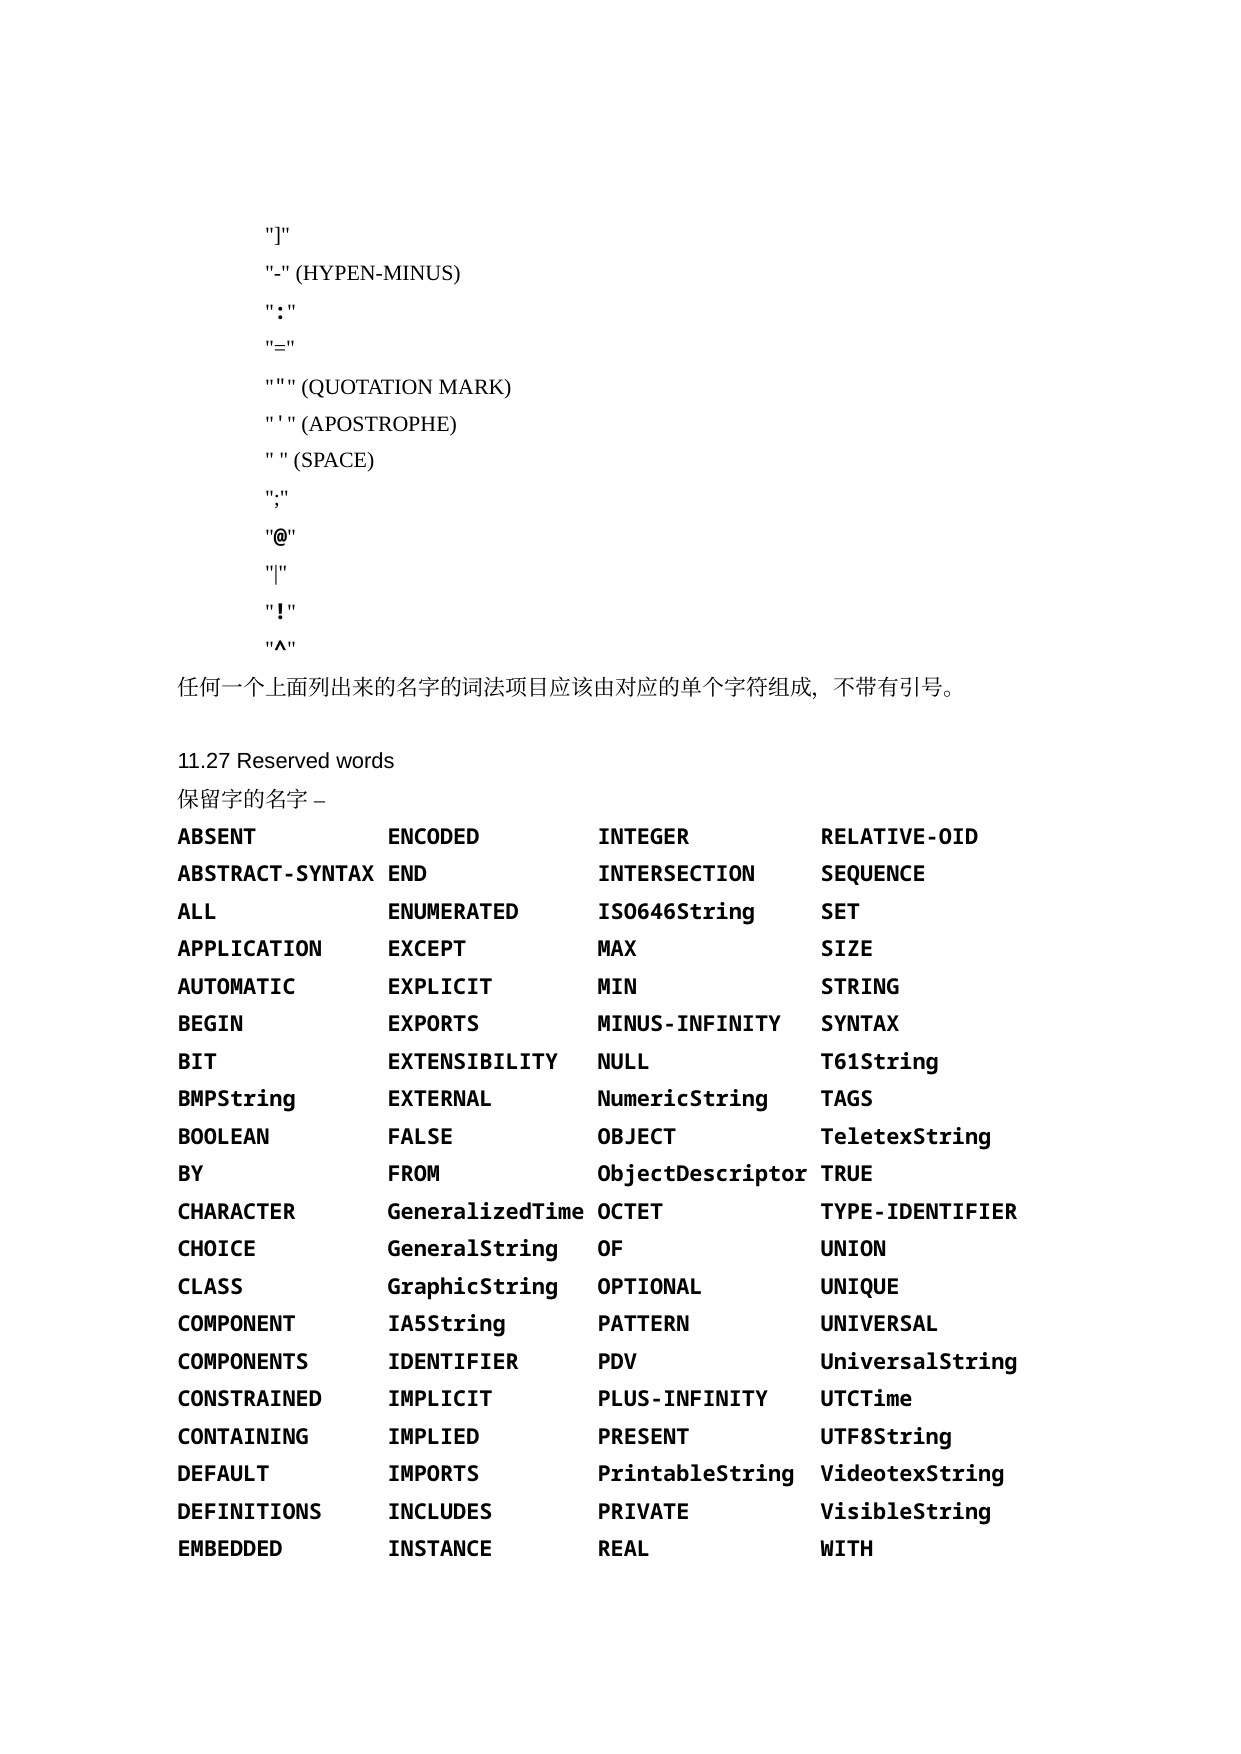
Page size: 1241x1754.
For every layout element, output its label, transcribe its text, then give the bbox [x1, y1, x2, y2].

text BIT EXTENSIBILITY NULL T61String [177, 1042, 1063, 1079]
text "-" (HYPEN-MINUS) [177, 254, 1063, 292]
text "|" [177, 554, 1063, 592]
text DEFAULT IMPORTS PrintableString VideotexString [177, 1454, 1063, 1492]
text APPLICATION EXCEPT MAX SIZE [177, 929, 1063, 967]
text BOOLEAN FALSE OBJECT TeletexString [177, 1117, 1063, 1154]
text ";" [177, 479, 1063, 517]
text "'" (APOSTROPHE) [177, 404, 1063, 442]
text 保留字的名字 – [177, 779, 1063, 817]
text BMPString EXTERNAL NumericString TAGS [177, 1079, 1063, 1117]
text DEFINITIONS INCLUDES PRIVATE VisibleString [177, 1492, 1063, 1529]
text CHARACTER GeneralizedTime OCTET TYPE-IDENTIFIER [177, 1192, 1063, 1229]
text "!" [177, 592, 1063, 629]
text "]" [177, 217, 1063, 254]
text CONTAINING IMPLIED PRESENT UTF8String [177, 1417, 1063, 1454]
text "=" [177, 329, 1063, 367]
text 任何一个上面列出来的名字的词法项目应该由对应的单个字符组成，不带有引号。 [177, 667, 1063, 704]
text AUTOMATIC EXPLICIT MIN STRING [177, 967, 1063, 1004]
text COMPONENTS IDENTIFIER PDV UniversalString [177, 1342, 1063, 1379]
text ":" [177, 292, 1063, 329]
text BY FROM ObjectDescriptor TRUE [177, 1154, 1063, 1192]
text CLASS GraphicString OPTIONAL UNIQUE [177, 1267, 1063, 1304]
text """ (QUOTATION MARK) [177, 367, 1063, 404]
text ABSENT ENCODED INTEGER RELATIVE-OID [177, 817, 1063, 854]
text "@" [177, 517, 1063, 554]
text ALL ENUMERATED ISO646String SET [177, 892, 1063, 929]
text COMPONENT IA5String PATTERN UNIVERSAL [177, 1304, 1063, 1342]
text "^" [177, 629, 1063, 667]
subtitle 11.27 Reserved words [177, 742, 1063, 779]
text " " (SPACE) [177, 442, 1063, 479]
text CHOICE GeneralString OF UNION [177, 1229, 1063, 1267]
text CONSTRAINED IMPLICIT PLUS-INFINITY UTCTime [177, 1379, 1063, 1417]
text EMBEDDED INSTANCE REAL WITH [177, 1529, 1063, 1567]
text BEGIN EXPORTS MINUS-INFINITY SYNTAX [177, 1004, 1063, 1042]
text ABSTRACT-SYNTAX END INTERSECTION SEQUENCE [177, 854, 1063, 892]
